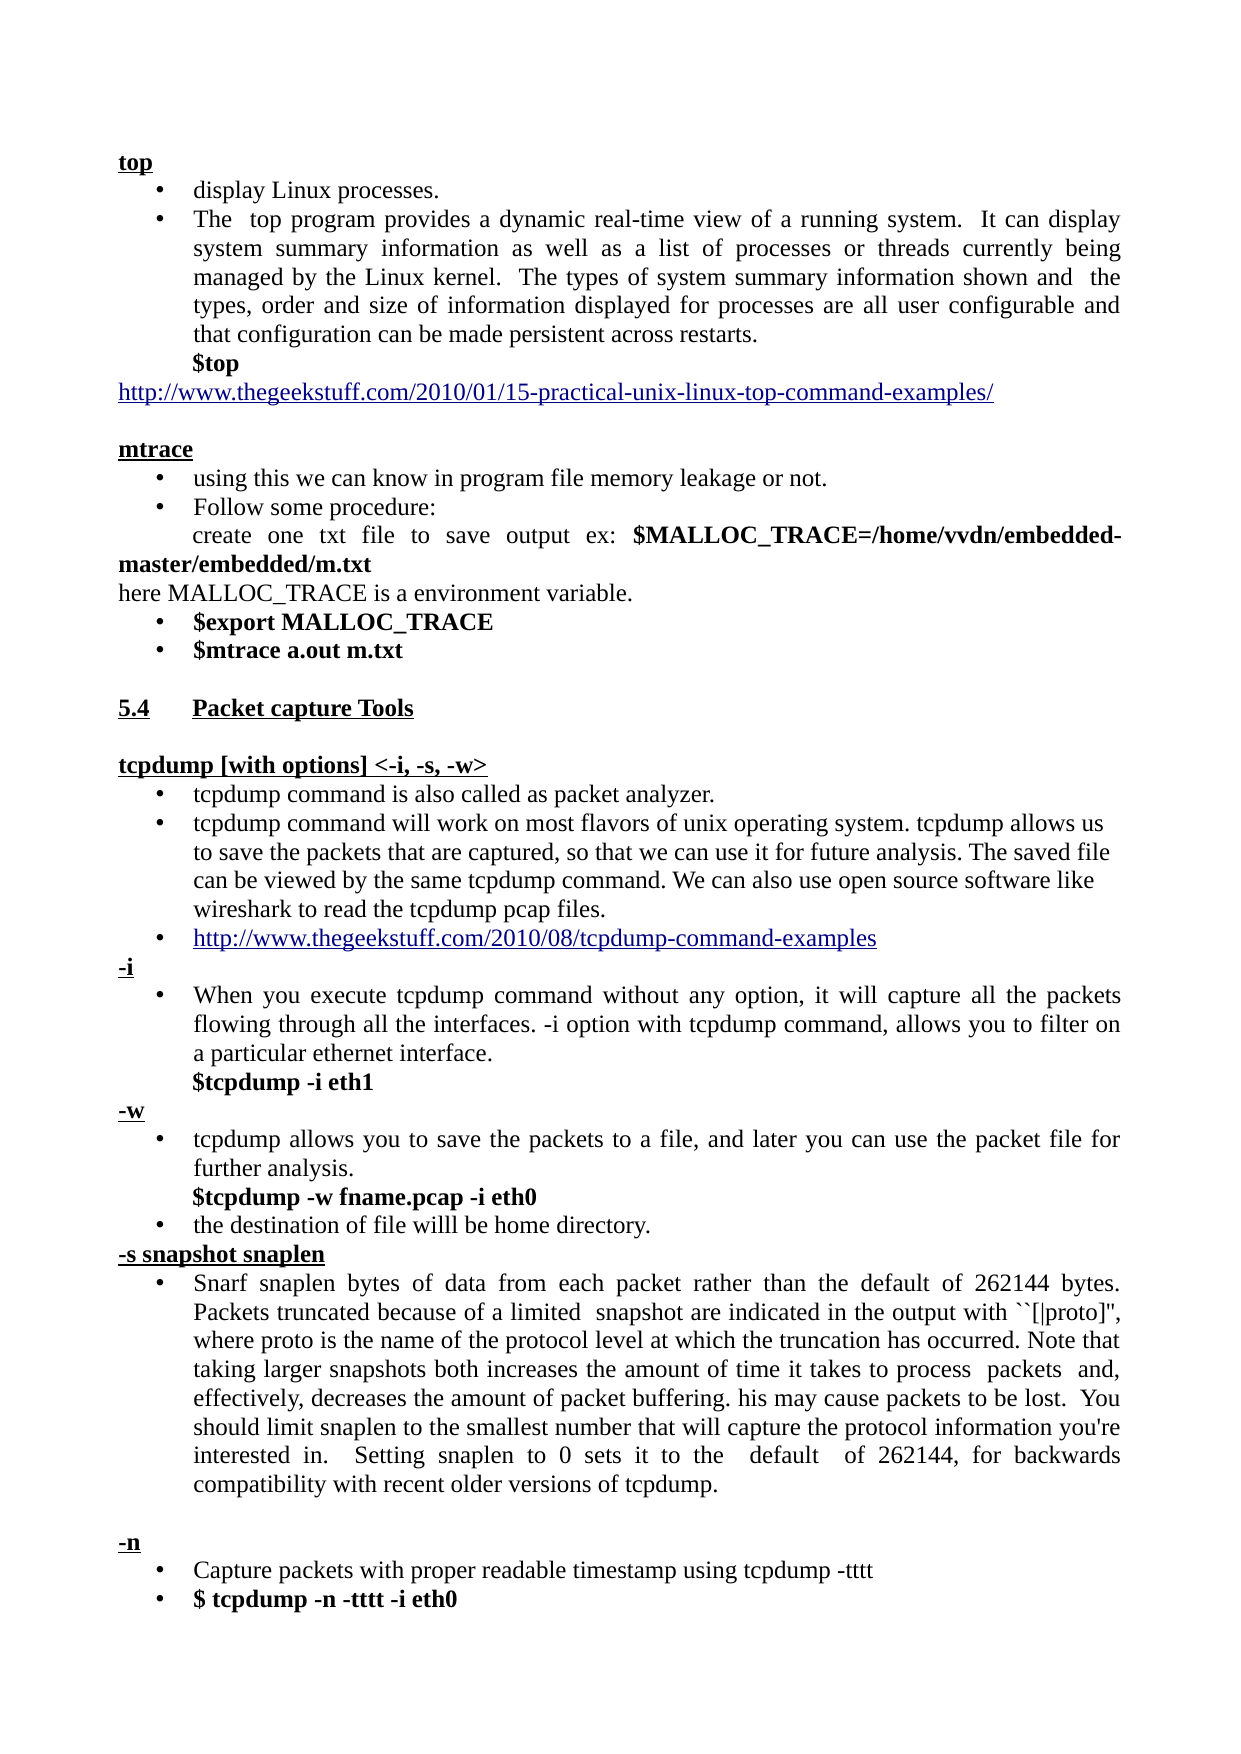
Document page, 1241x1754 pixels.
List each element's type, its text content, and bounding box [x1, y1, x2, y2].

list $export MALLOC_TRACE [156, 607, 1122, 636]
text -i [118, 952, 1122, 981]
text http://www.thegeekstuff.com/2010/01/15-practical-unix-linux-top-command-examples/ [118, 377, 1122, 406]
list tcpdump command will work on most flavors of unix operating system. tcpdump allows us to save the packets that are captured, so that we can use it for future analysis. The saved file can be viewed by the same tcpdump command. We can also use open source software like wireshark to read the tcpdump pcap files. [156, 808, 1122, 923]
text -s snapshot snaplen [118, 1239, 1122, 1268]
list http://www.thegeekstuff.com/2010/08/tcpdump-command-examples [156, 923, 1122, 952]
text $tcpdump -w fname.pcap -i eth0 [118, 1182, 1122, 1211]
list When you execute tcpdump command without any option, it will capture all the packets flowing through all the interfaces. -i option with tcpdump command, allows you to filter on a particular ethernet interface. [156, 981, 1122, 1067]
text $tcpdump -i eth1 [118, 1067, 1122, 1096]
text top [118, 147, 1122, 176]
list The top program provides a dynamic real-time view of a running system. It can display system summary information as well as a list of processes or threads currently being managed by the Linux kernel. The types of system summary information shown and the types, order and size of information displayed for processes are all user configurable and that configuration can be made persistent across restarts. [156, 204, 1122, 348]
list $ tcpdump -n -tttt -i eth0 [156, 1584, 1122, 1613]
text -n [118, 1527, 1122, 1556]
list using this we can know in program file memory leakage or not. [156, 463, 1122, 492]
list display Linux processes. [156, 176, 1122, 204]
list Capture packets with proper readable timestamp using tcpdump -tttt [156, 1556, 1122, 1584]
text $top [118, 348, 1122, 377]
list $mtrace a.out m.txt [156, 636, 1122, 664]
list tcpdump allows you to save the packets to a file, and later you can use the packet file for further analysis. [156, 1124, 1122, 1182]
list tcpdump command is also called as packet analyzer. [156, 779, 1122, 808]
text here MALLOC_TRACE is a environment variable. [118, 578, 1122, 607]
text create one txt file to save output ex: $MALLOC_TRACE=/home/vvdn/embedded-master/embedded/m.txt [118, 521, 1122, 578]
text mtrace [118, 434, 1122, 463]
list the destination of file willl be home directory. [156, 1211, 1122, 1239]
list Snarf snaplen bytes of data from each packet rather than the default of 262144 bytes. Packets truncated because of a limited snapshot are indicated in the output with ``[|proto]'', where proto is the name of the protocol level at which the truncation has occurred. Note that taking larger snapshots both increases the amount of time it takes to process packets and, effectively, decreases the amount of packet buffering. his may cause packets to be lost. You should limit snaplen to the smallest number that will capture the protocol information you're interested in. Setting snaplen to 0 sets it to the default of 262144, for backwards compatibility with recent older versions of tcpdump. [156, 1268, 1122, 1498]
list Follow some procedure: [156, 492, 1122, 521]
text tcpdump [with options] <-i, -s, -w> [118, 751, 1122, 779]
text -w [118, 1096, 1122, 1124]
text 5.4 Packet capture Tools [118, 693, 1122, 722]
